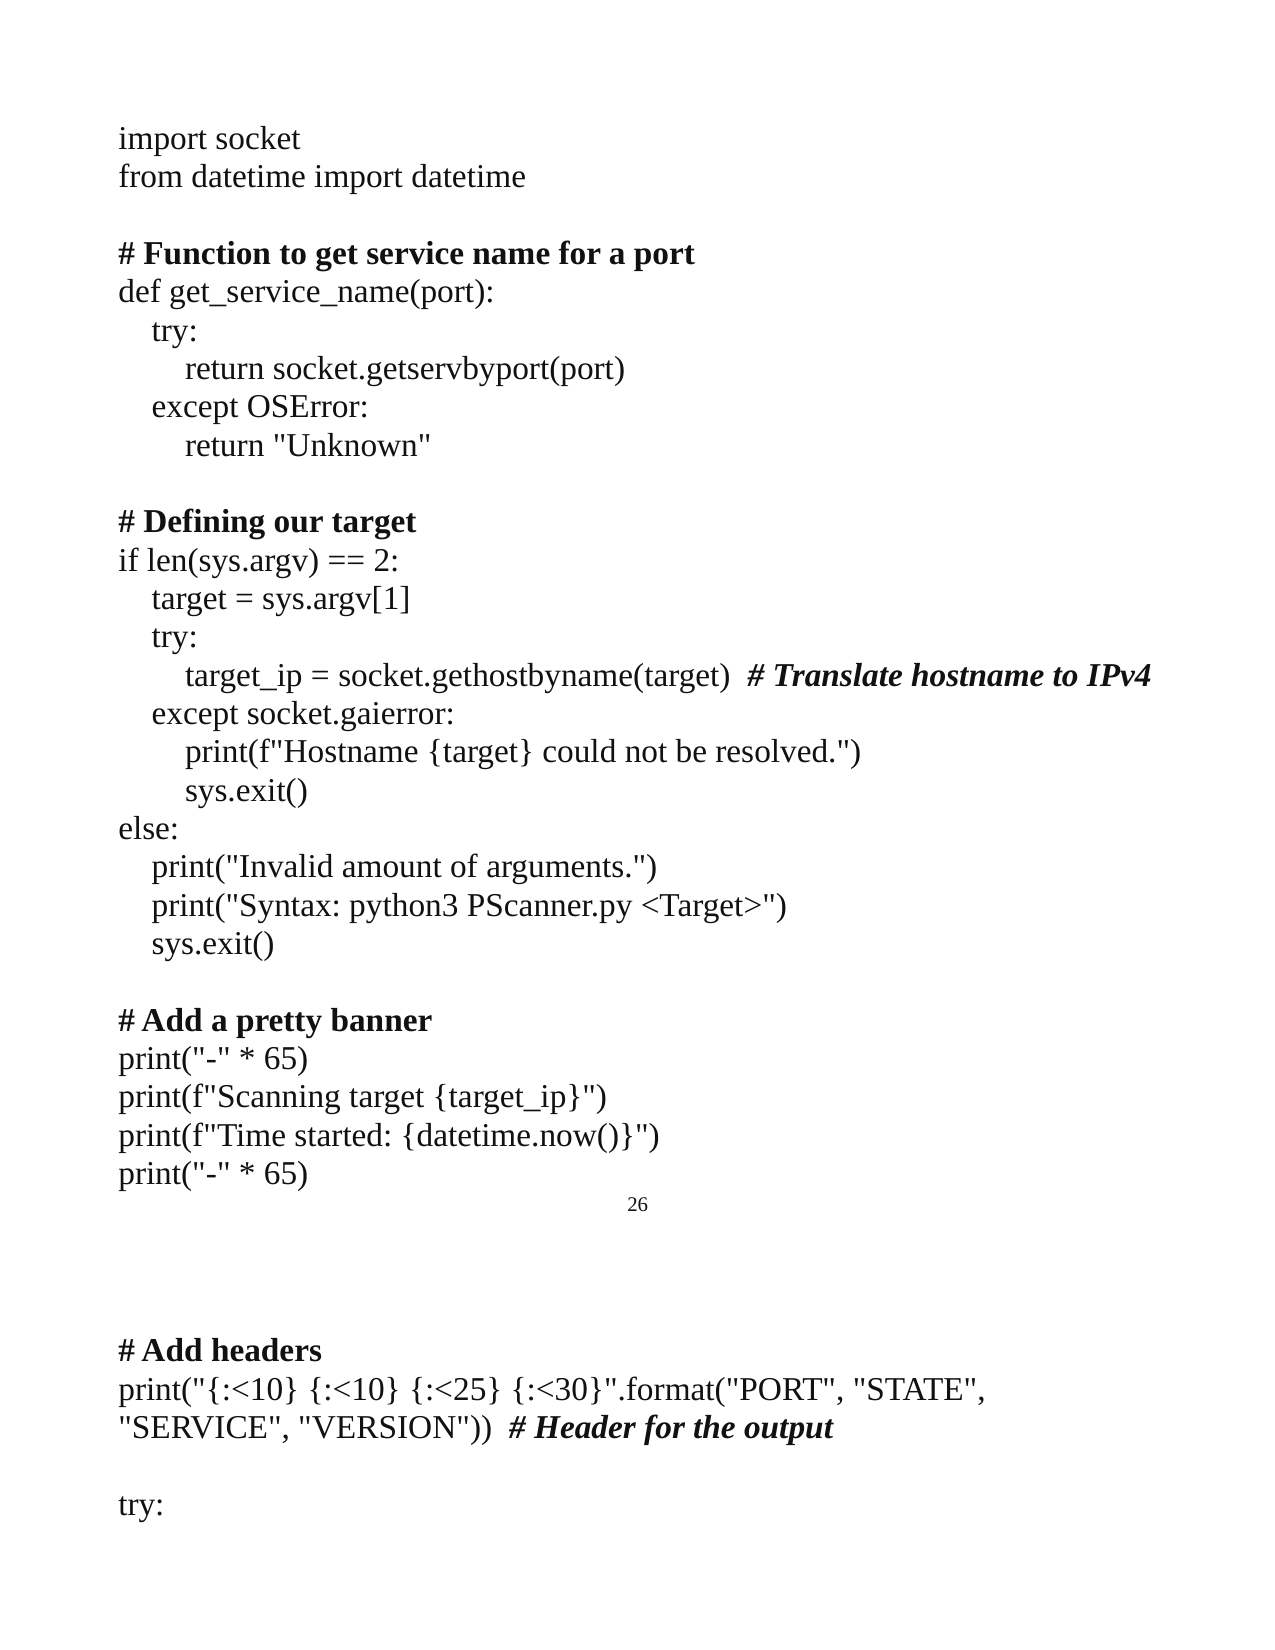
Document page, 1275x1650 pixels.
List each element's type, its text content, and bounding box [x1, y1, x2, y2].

text sys.exit() [118, 770, 1157, 808]
text try: [118, 1484, 1157, 1522]
text print(f"Hostname {target} could not be resolved.") [118, 731, 1157, 770]
text print("{:<10} {:<10} {:<25} {:<30}".format("PORT", "STATE", "SERVICE", "VERSION")) # Header for the output [118, 1369, 1157, 1446]
text import socket [118, 118, 1157, 156]
text 26 [118, 1191, 1157, 1216]
text try: [118, 616, 1157, 655]
text target_ip = socket.gethostbyname(target) # Translate hostname to IPv4 [118, 655, 1157, 693]
text if len(sys.argv) == 2: [118, 540, 1157, 578]
text else: [118, 808, 1157, 846]
text print("Invalid amount of arguments.") [118, 846, 1157, 885]
text try: [118, 310, 1157, 348]
text from datetime import datetime [118, 156, 1157, 195]
text # Add a pretty banner [118, 1000, 1157, 1038]
text def get_service_name(port): [118, 271, 1157, 310]
text # Function to get service name for a port [118, 233, 1157, 271]
text # Add headers [118, 1331, 1157, 1369]
text print("-" * 65) [118, 1153, 1157, 1191]
text print(f"Time started: {datetime.now()}") [118, 1115, 1157, 1153]
text except OSError: [118, 386, 1157, 425]
text target = sys.argv[1] [118, 578, 1157, 616]
text return "Unknown" [118, 425, 1157, 463]
text print("Syntax: python3 PScanner.py <Target>") [118, 885, 1157, 923]
text # Defining our target [118, 501, 1157, 540]
text print(f"Scanning target {target_ip}") [118, 1076, 1157, 1115]
text sys.exit() [118, 923, 1157, 961]
text except socket.gaierror: [118, 693, 1157, 731]
text print("-" * 65) [118, 1038, 1157, 1076]
text return socket.getservbyport(port) [118, 348, 1157, 386]
